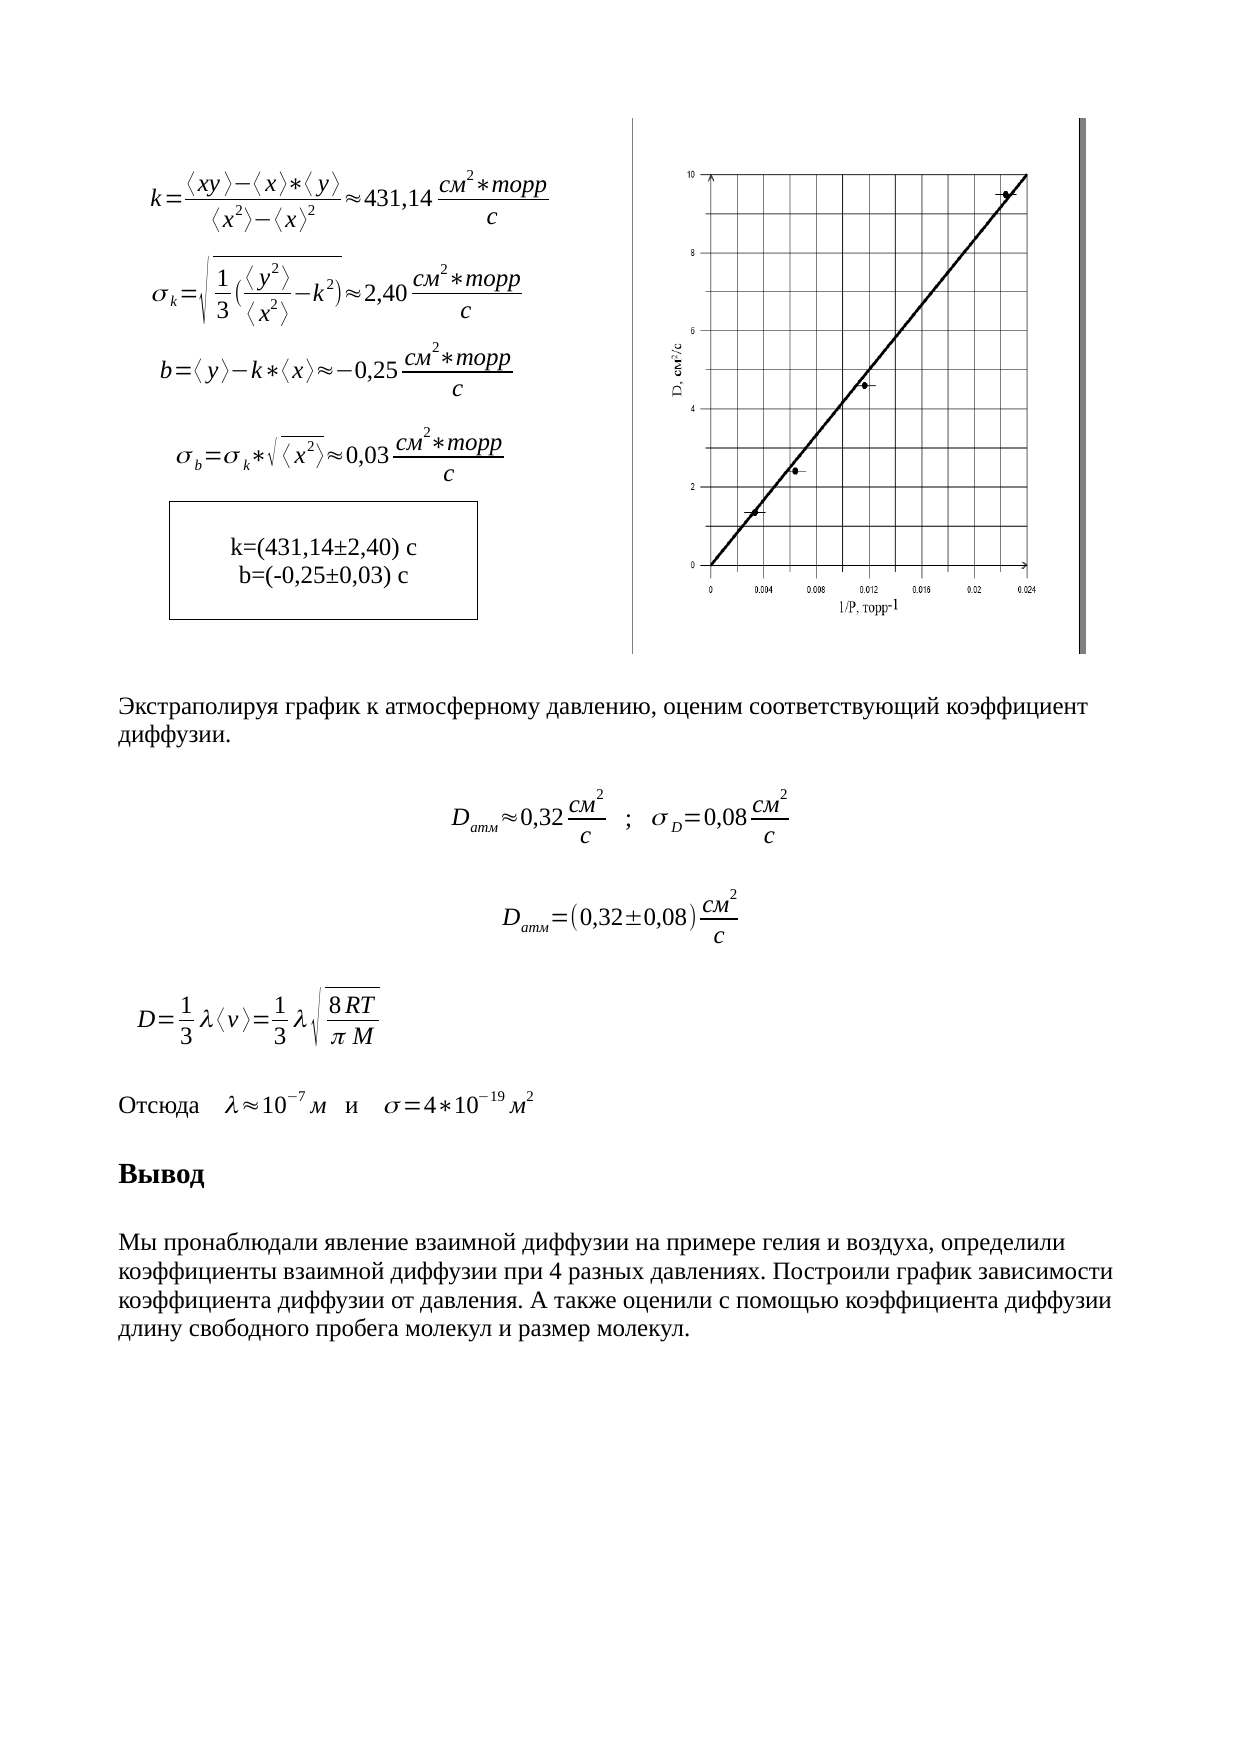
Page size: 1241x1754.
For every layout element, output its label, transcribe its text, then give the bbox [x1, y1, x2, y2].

subtitle Мы пронаблюдали явление взаимной диффузии на примере гелия и воздуха, определили коэффициенты взаимной диффузии при 4 разных давлениях. Построили график зависимости коэффициента диффузии от давления. А также оценили с помощью коэффициента диффузии длину свободного пробега молекул и размер молекул. [118, 1227, 1122, 1342]
list k=(431,14±2,40) c [178, 532, 469, 560]
subtitle Экстраполируя график к атмосферному давлению, оценим соответствующий коэффициент диффузии. [118, 691, 1122, 748]
subtitle Отсюда и [118, 1087, 1122, 1119]
list b=(-0,25±0,03) c [178, 560, 469, 589]
subtitle ; [118, 786, 1122, 848]
subtitle Вывод [118, 1156, 1122, 1190]
picture [672, 118, 1113, 654]
